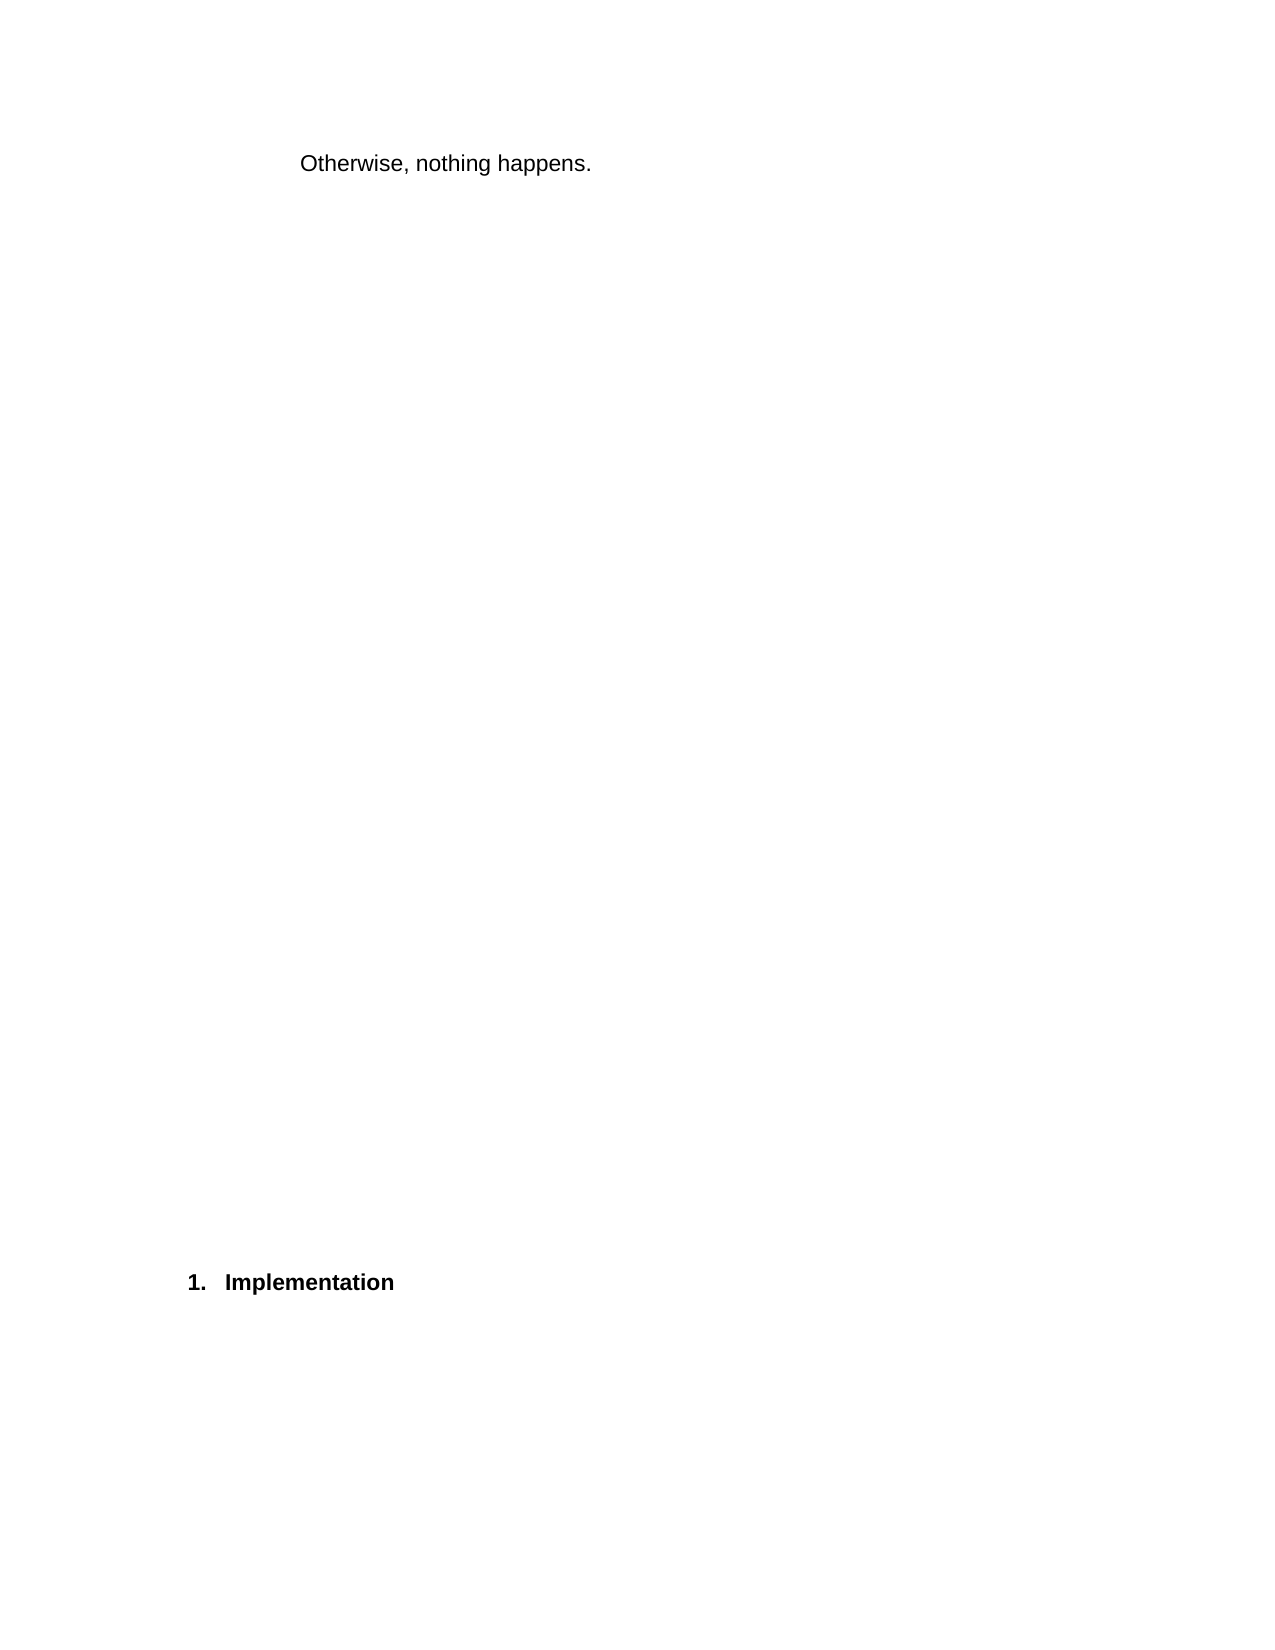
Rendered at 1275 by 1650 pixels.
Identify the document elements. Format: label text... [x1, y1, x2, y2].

list Implementation [187, 1268, 1125, 1295]
text Otherwise, nothing happens. [300, 150, 1125, 176]
